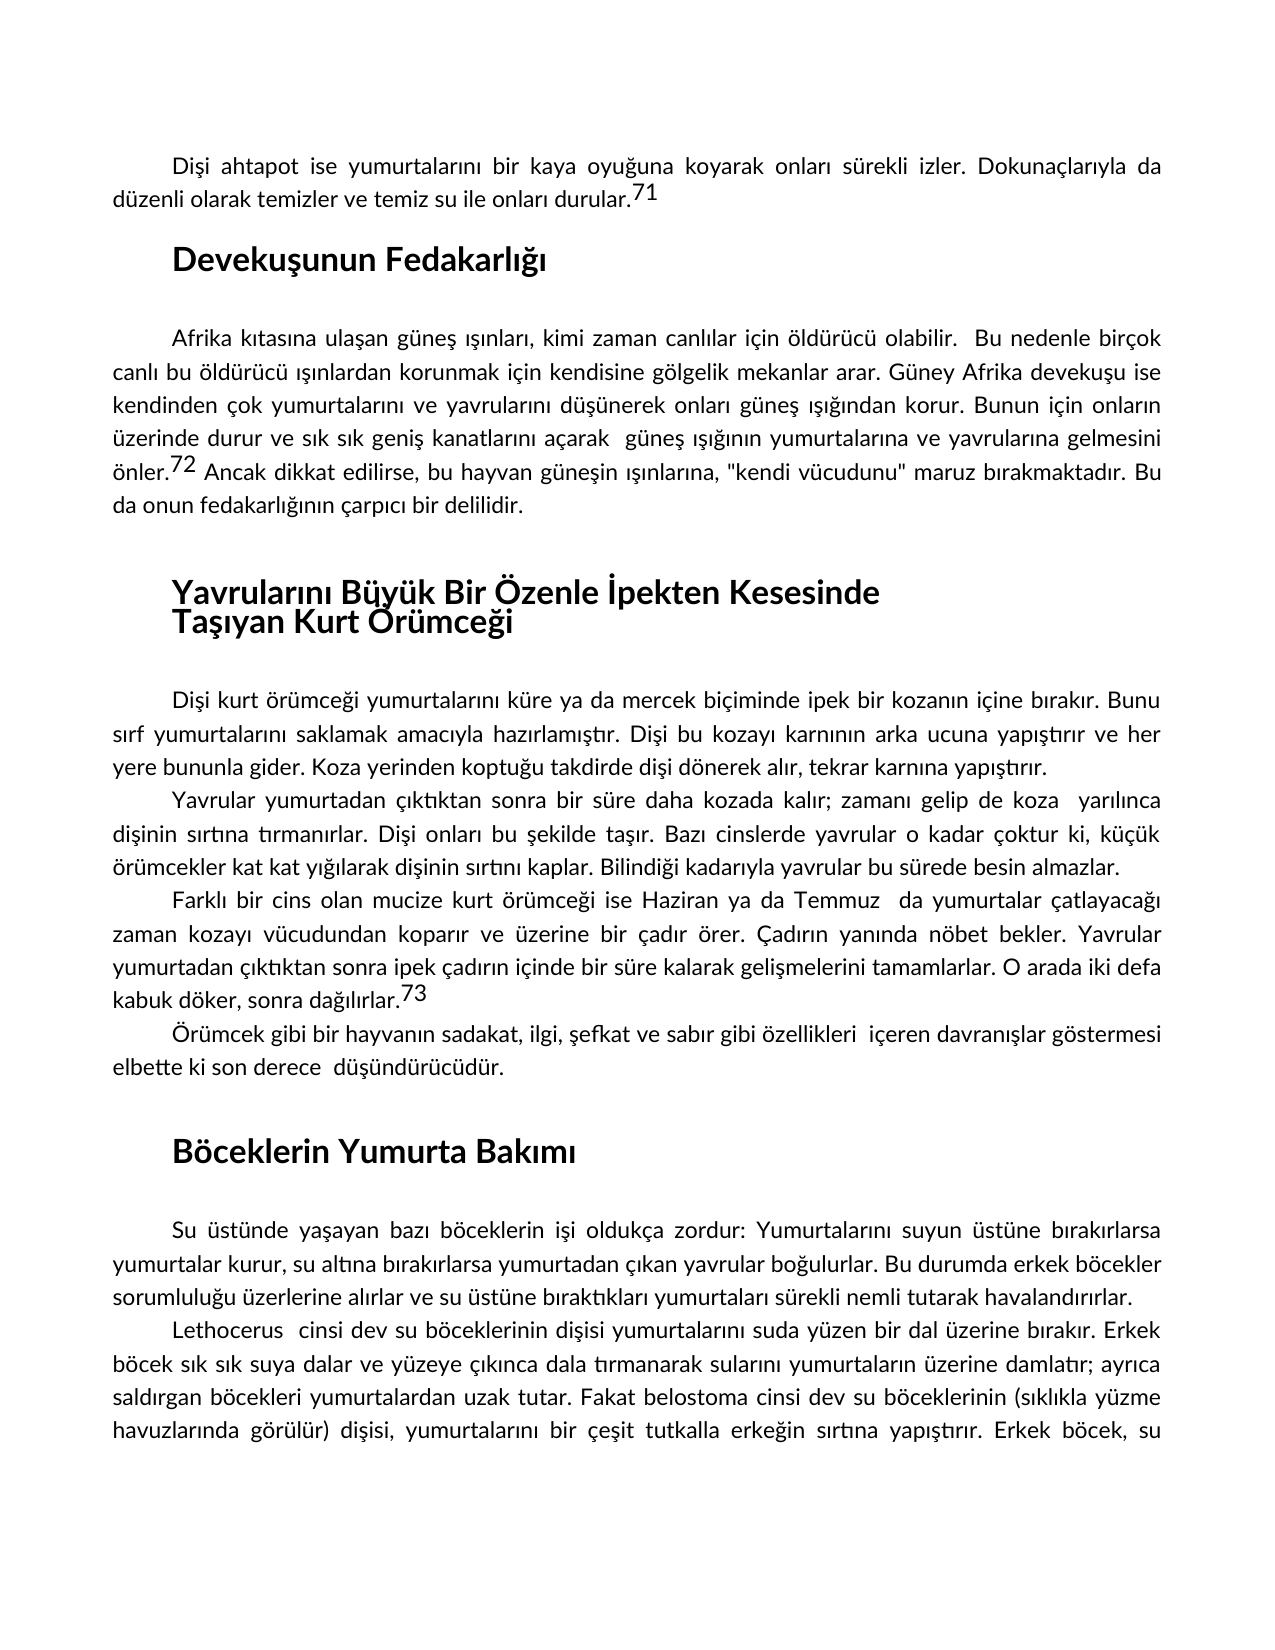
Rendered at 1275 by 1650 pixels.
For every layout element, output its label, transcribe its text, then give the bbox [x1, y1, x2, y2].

text Taşıyan Kurt Örümceği [112, 610, 1162, 639]
text Dişi kurt örümceği yumurtalarını küre ya da mercek biçiminde ipek bir kozanın içine bırakır. Bunu sırf yumurtalarını saklamak amacıyla hazırlamıştır. Dişi bu kozayı karnının arka ucuna yapıştırır ve her yere bununla gider. Koza yerinden koptuğu takdirde dişi dönerek alır, tekrar karnına yapıştırır. [112, 682, 1162, 782]
text Lethocerus cinsi dev su böceklerinin dişisi yumurtalarını suda yüzen bir dal üzerine bırakır. Erkek böcek sık sık suya dalar ve yüzeye çıkınca dala tırmanarak sularını yumurtaların üzerine damlatır; ayrıca saldırgan böcekleri yumurtalardan uzak tutar. Fakat belostoma cinsi dev su böceklerinin (sıklıkla yüzme havuzlarında görülür) dişisi, yumurtalarını bir çeşit tutkalla erkeğin sırtına yapıştırır. Erkek böcek, su [112, 1312, 1162, 1445]
text Afrika kıtasına ulaşan güneş ışınları, kimi zaman canlılar için öldürücü olabilir. Bu nedenle birçok canlı bu öldürücü ışınlardan korunmak için kendisine gölgelik mekanlar arar. Güney Afrika devekuşu ise kendinden çok yumurtalarını ve yavrularını düşünerek onları güneş ışığından korur. Bunun için onların üzerinde durur ve sık sık geniş kanatlarını açarak güneş ışığının yumurtalarına ve yavrularına gelmesini önler.72 Ancak dikkat edilirse, bu hayvan güneşin ışınlarına, "kendi vücudunu" maruz bırakmaktadır. Bu da onun fedakarlığının çarpıcı bir delilidir. [112, 320, 1162, 520]
text Devekuşunun Fedakarlığı [112, 248, 1162, 277]
text Farklı bir cins olan mucize kurt örümceği ise Haziran ya da Temmuz da yumurtalar çatlayacağı zaman kozayı vücudundan koparır ve üzerine bir çadır örer. Çadırın yanında nöbet bekler. Yavrular yumurtadan çıktıktan sonra ipek çadırın içinde bir süre kalarak gelişmelerini tamamlarlar. O arada iki defa kabuk döker, sonra dağılırlar.73 [112, 882, 1162, 1016]
text Yavrularını Büyük Bir Özenle İpekten Kesesinde [112, 581, 1162, 610]
text Su üstünde yaşayan bazı böceklerin işi oldukça zordur: Yumurtalarını suyun üstüne bırakırlarsa yumurtalar kurur, su altına bırakırlarsa yumurtadan çıkan yavrular boğulurlar. Bu durumda erkek böcekler sorumluluğu üzerlerine alırlar ve su üstüne bıraktıkları yumurtaları sürekli nemli tutarak havalandırırlar. [112, 1212, 1162, 1312]
text Örümcek gibi bir hayvanın sadakat, ilgi, şefkat ve sabır gibi özellikleri içeren davranışlar göstermesi elbette ki son derece düşündürücüdür. [112, 1016, 1162, 1082]
text Böceklerin Yumurta Bakımı [112, 1140, 1162, 1169]
text Yavrular yumurtadan çıktıktan sonra bir süre daha kozada kalır; zamanı gelip de koza yarılınca dişinin sırtına tırmanırlar. Dişi onları bu şekilde taşır. Bazı cinslerde yavrular o kadar çoktur ki, küçük örümcekler kat kat yığılarak dişinin sırtını kaplar. Bilindiği kadarıyla yavrular bu sürede besin almazlar. [112, 782, 1162, 882]
text Dişi ahtapot ise yumurtalarını bir kaya oyuğuna koyarak onları sürekli izler. Dokunaçlarıyla da düzenli olarak temizler ve temiz su ile onları durular.71 [112, 148, 1162, 214]
